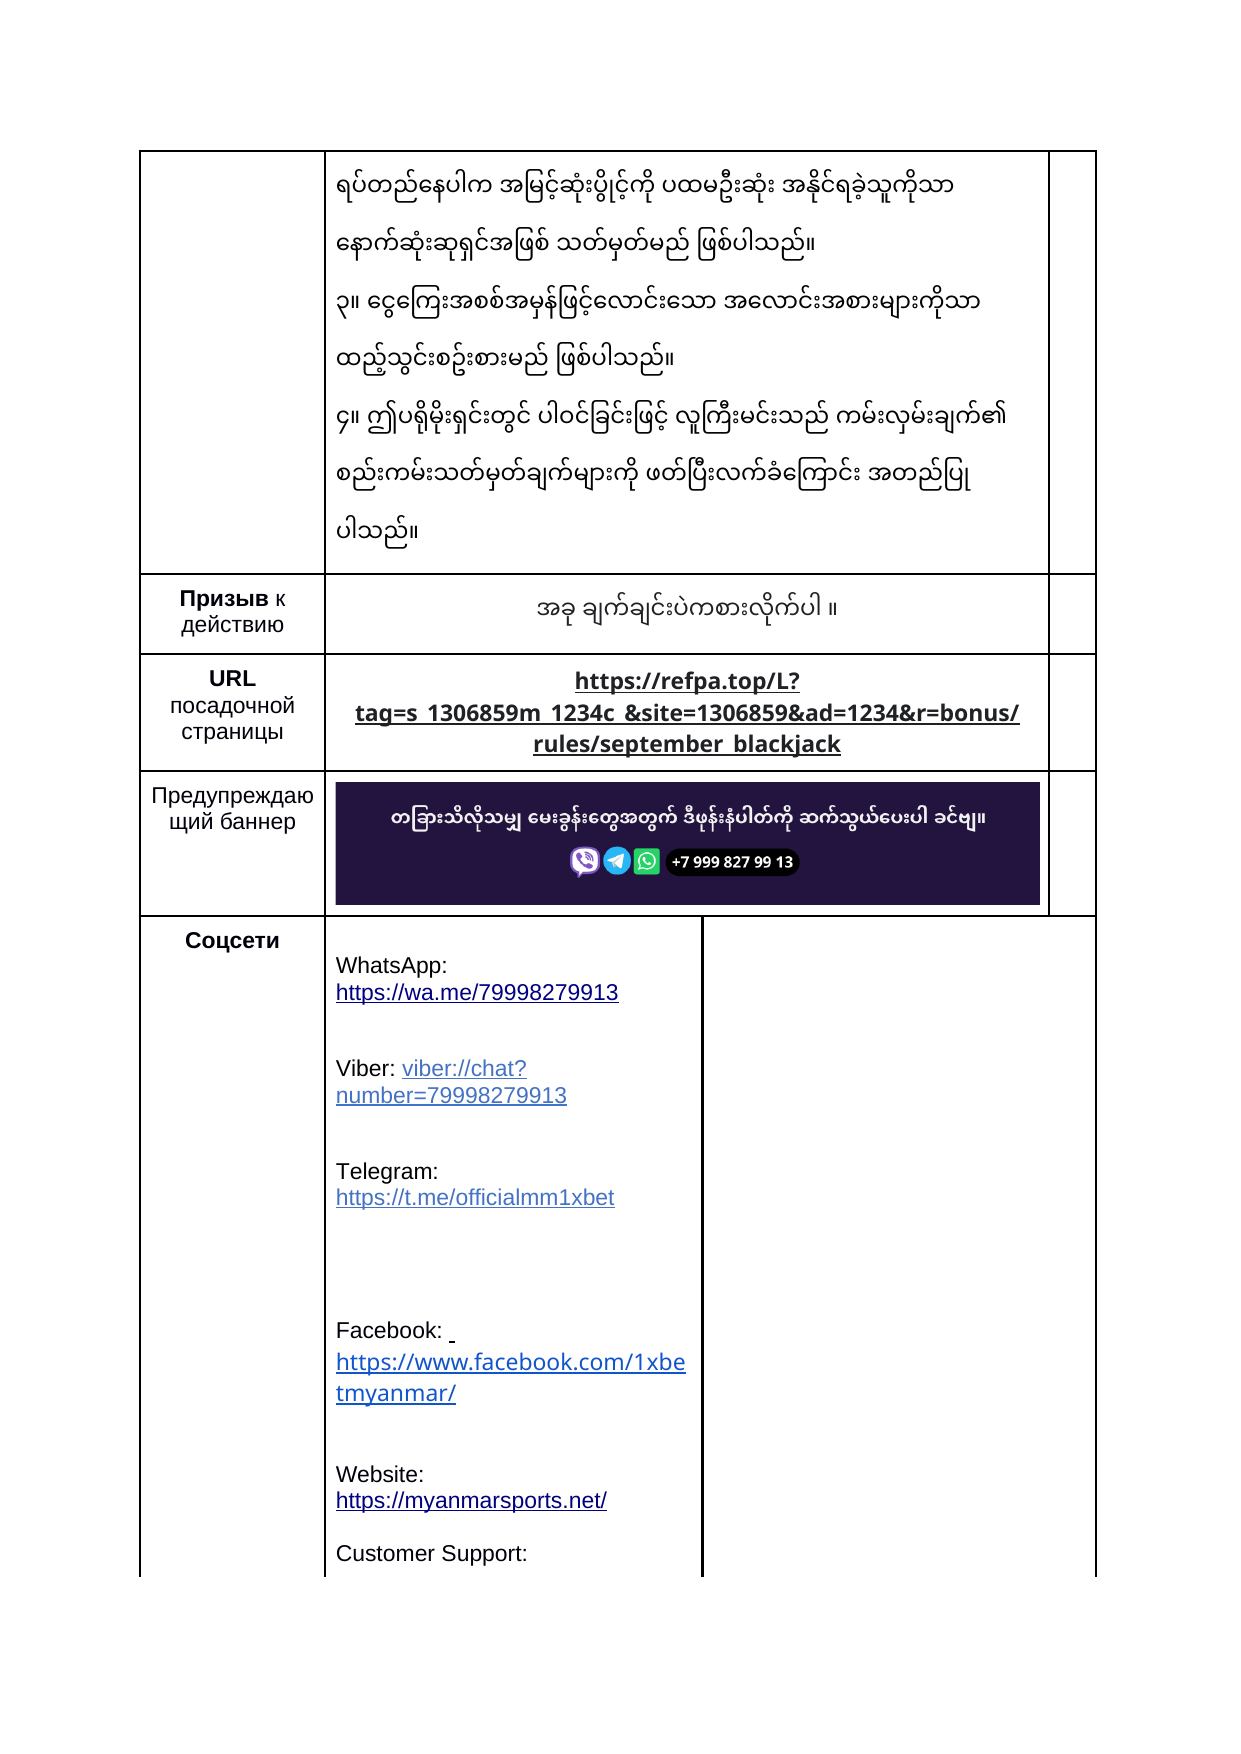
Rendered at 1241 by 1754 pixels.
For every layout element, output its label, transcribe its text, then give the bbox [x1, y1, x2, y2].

table_cell https://refpa.top/L?tag=s_1306859m_1234c_&site=1306859&ad=1234&r=bonus/rules/september_blackjack [326, 655, 1048, 769]
table_cell [326, 772, 1048, 915]
table_cell Соцсети [141, 917, 324, 1577]
table_cell [1050, 655, 1095, 769]
table_cell [1050, 772, 1095, 915]
table_cell [141, 152, 324, 572]
table_cell [704, 917, 1095, 1577]
table_cell ရပ်တည်နေပါက အမြင့်ဆုံးပွိုင့်ကို ပထမဦးဆုံး အနိုင်ရခဲ့သူကိုသာ နောက်ဆုံးဆုရှင်အဖြစ် သတ်မှတ်မည် ဖြစ်ပါသည်။ ၃။ ငွေကြေးအစစ်အမှန်ဖြင့်လောင်းသော အလောင်းအစားများကိုသာ ထည့်သွင်းစဥ်းစားမည် ဖြစ်ပါသည်။ ၄။ ဤပရိုမိုးရှင်းတွင် ပါဝင်ခြင်းဖြင့် လူကြီးမင်းသည် ကမ်းလှမ်းချက်၏ စည်းကမ်းသတ်မှတ်ချက်များကို ဖတ်ပြီးလက်ခံကြောင်း အတည်ပြုပါသည်။ [326, 152, 1048, 572]
table_cell [1050, 575, 1095, 653]
table_cell Предупреждающий баннер [141, 772, 324, 915]
table_cell [1050, 152, 1095, 572]
table_cell အခု ချက်ချင်းပဲကစားလိုက်ပါ ။ [326, 575, 1048, 653]
table_cell URL посадочной страницы [141, 655, 324, 769]
table_cell Призыв к действию [141, 575, 324, 653]
table_cell WhatsApp: https://wa.me/79998279913 Viber: viber://chat?number=79998279913 Telegram: https://t.me/officialmm1xbet Facebook: https://www.facebook.com/1xbetmyanmar/ Website: https://myanmarsports.net/ Customer Support: [326, 917, 701, 1577]
